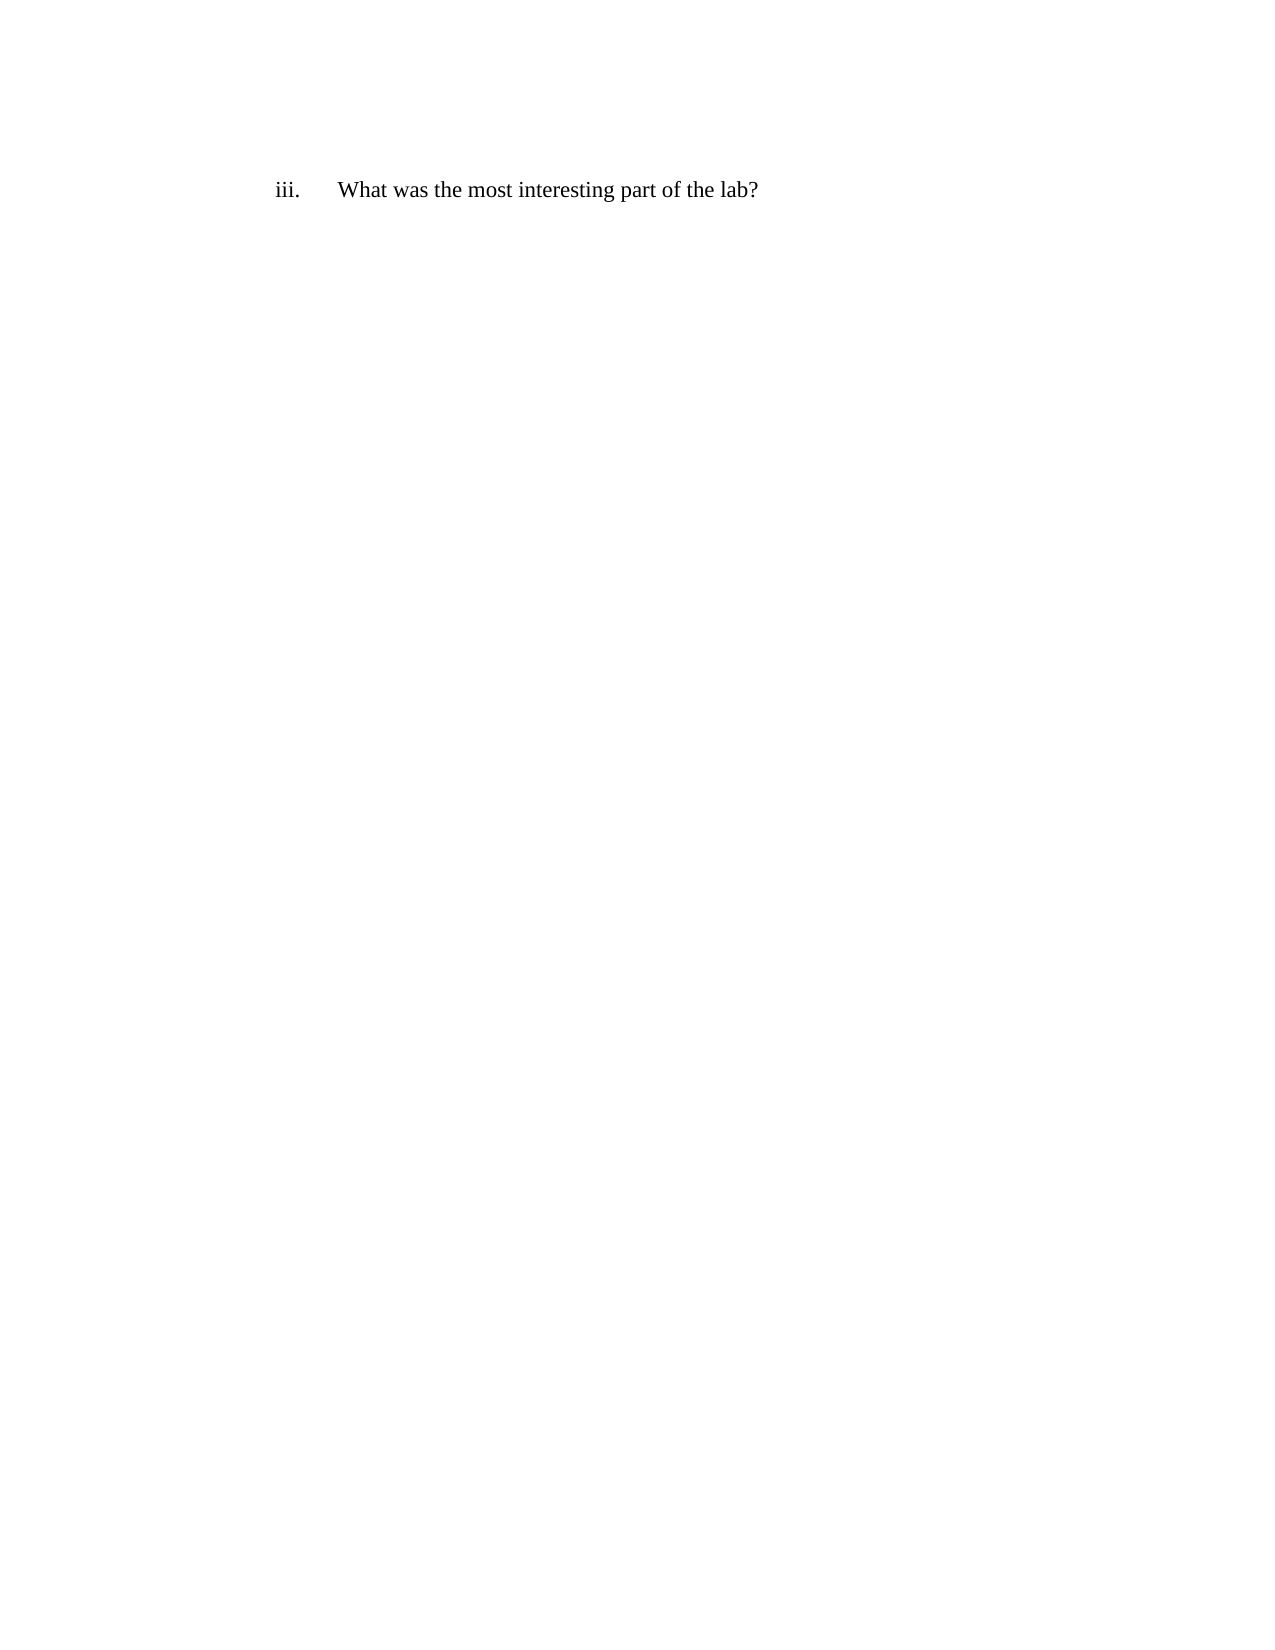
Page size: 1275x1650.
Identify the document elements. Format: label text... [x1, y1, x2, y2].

list What was the most interesting part of the lab? [300, 176, 1087, 203]
